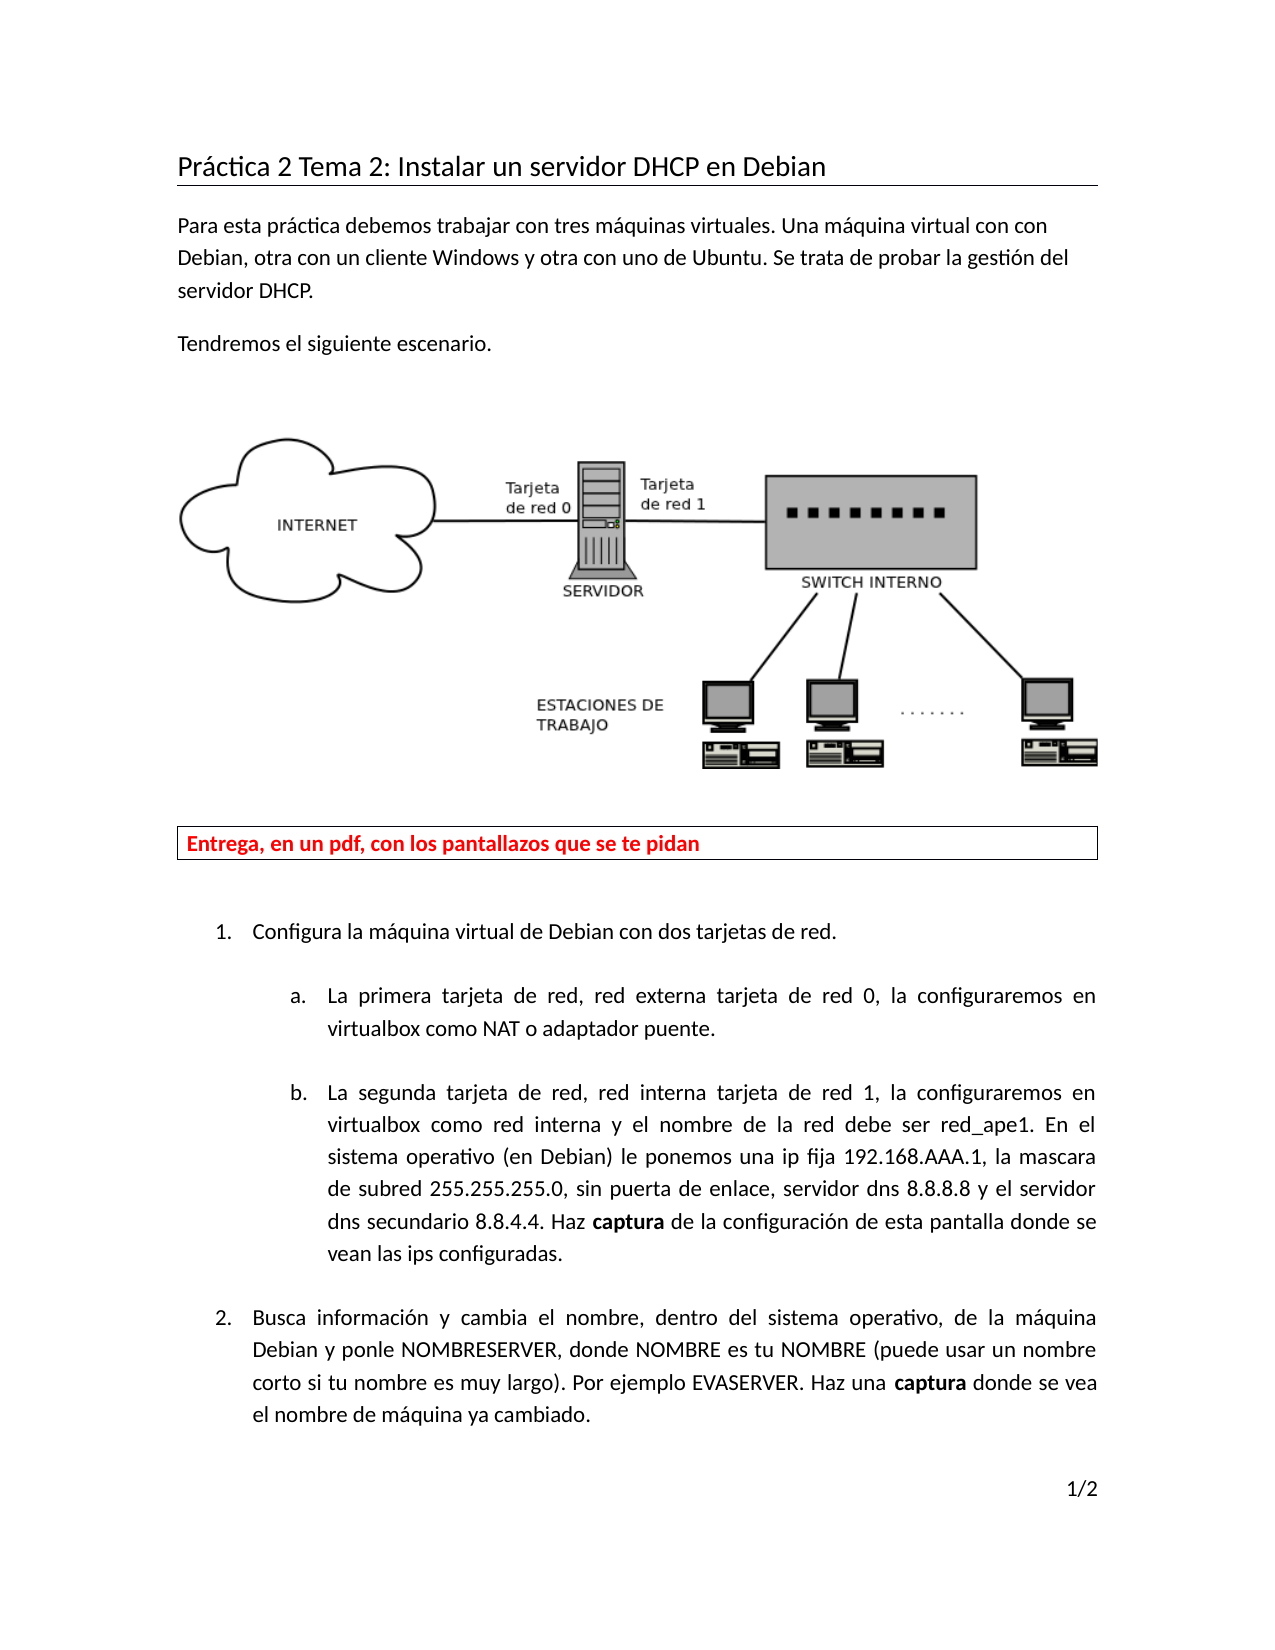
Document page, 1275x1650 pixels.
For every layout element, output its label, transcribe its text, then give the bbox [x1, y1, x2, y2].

text Práctica 2 Tema 2: Instalar un servidor DHCP en Debian [177, 148, 1098, 185]
text Entrega, en un pdf, con los pantallazos que se te pidan [178, 827, 1097, 859]
list Busca información y cambia el nombre, dentro del sistema operativo, de la máquina Debian y ponle NOMBRESERVER, donde NOMBRE es tu NOMBRE (puede usar un nombre corto si tu nombre es muy largo). Por ejemplo EVASERVER. Haz una captura donde se vea el nombre de máquina ya cambiado. [215, 1303, 1098, 1428]
text Tendremos el siguiente escenario. [177, 329, 1098, 357]
list La primera tarjeta de red, red externa tarjeta de red 0, la configuraremos en virtualbox como NAT o adaptador puente. [290, 981, 1098, 1042]
picture [177, 434, 1098, 769]
text Para esta práctica debemos trabajar con tres máquinas virtuales. Una máquina virtual con con Debian, otra con un cliente Windows y otra con uno de Ubuntu. Se trata de probar la gestión del servidor DHCP. [177, 211, 1098, 304]
list Configura la máquina virtual de Debian con dos tarjetas de red. [215, 917, 1098, 945]
list La segunda tarjeta de red, red interna tarjeta de red 1, la configuraremos en virtualbox como red interna y el nombre de la red debe ser red_ape1. En el sistema operativo (en Debian) le ponemos una ip fija 192.168.AAA.1, la mascara de subred 255.255.255.0, sin puerta de enlace, servidor dns 8.8.8.8 y el servidor dns secundario 8.8.4.4. Haz captura de la configuración de esta pantalla donde se vean las ips configuradas. [290, 1078, 1098, 1267]
